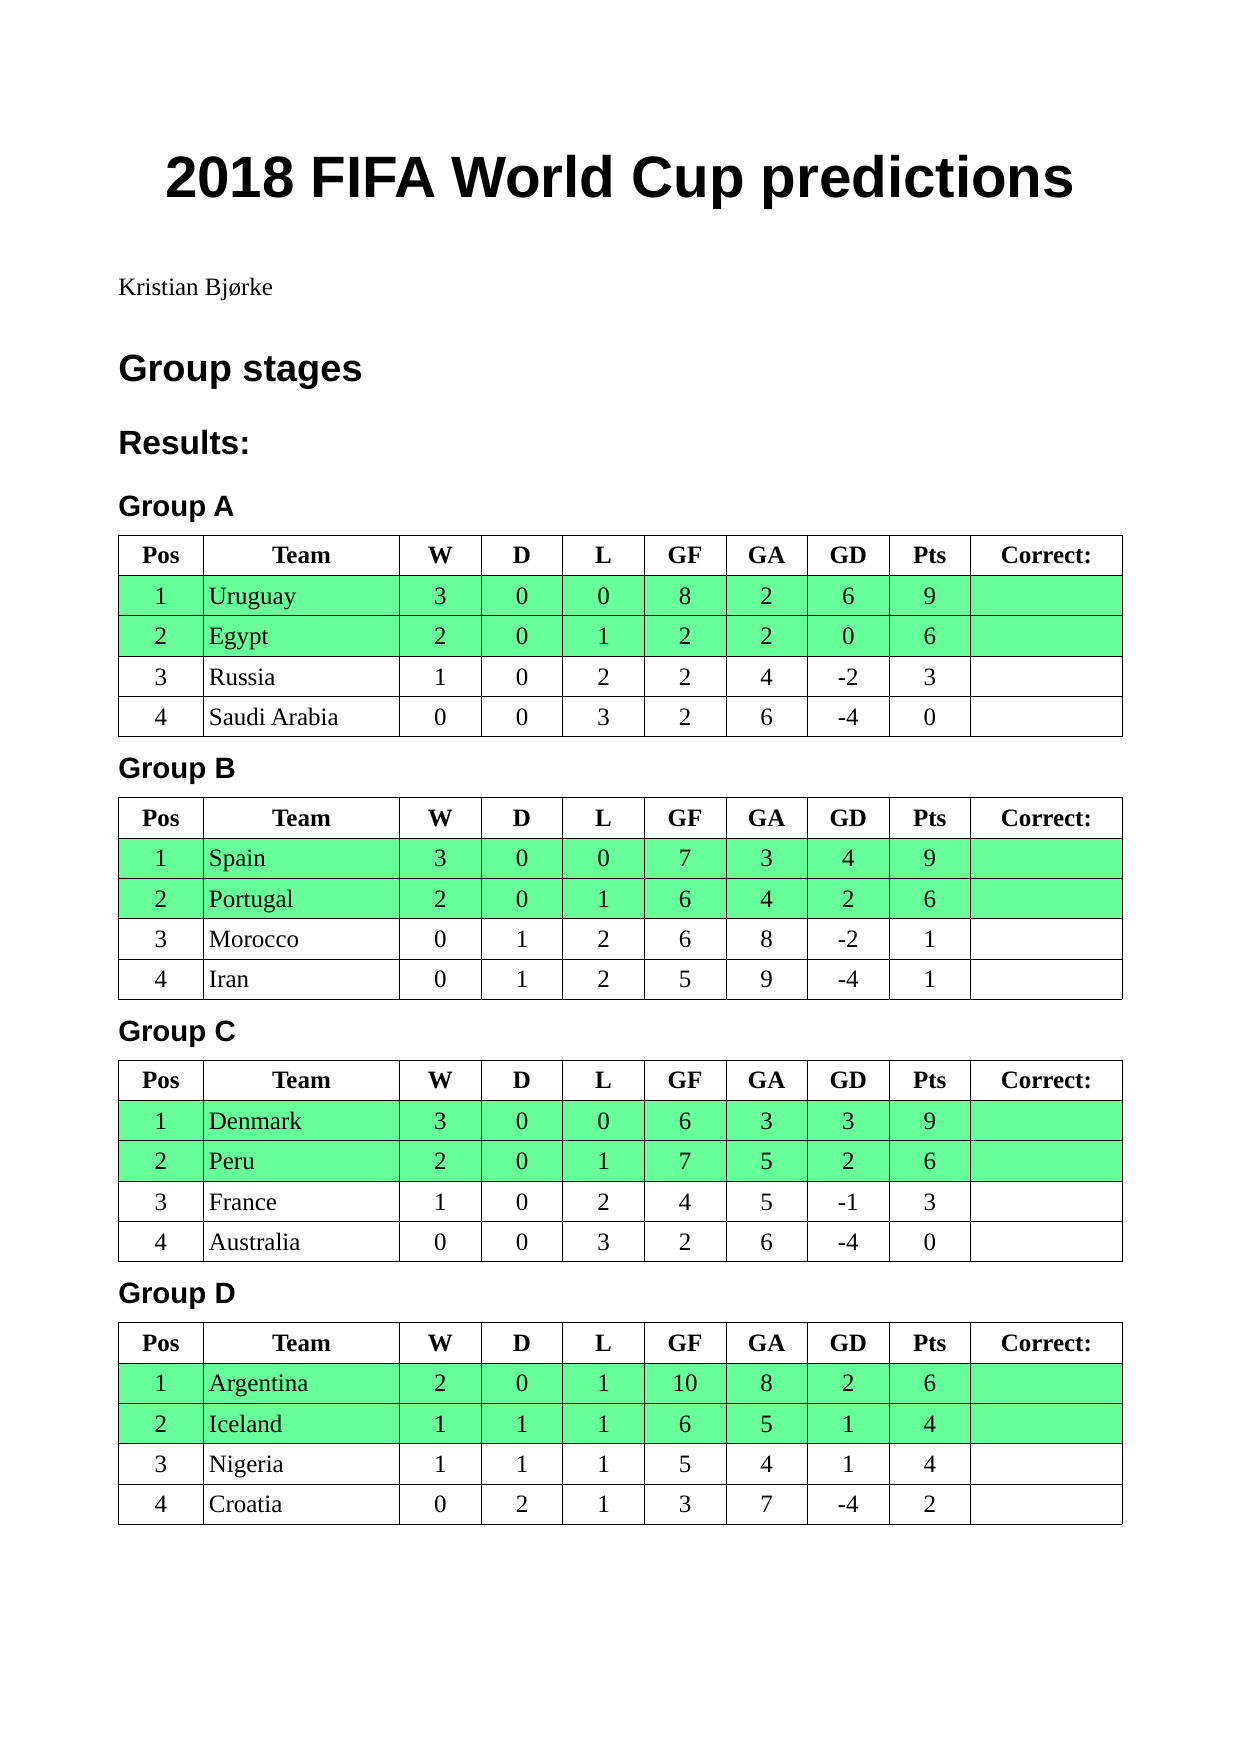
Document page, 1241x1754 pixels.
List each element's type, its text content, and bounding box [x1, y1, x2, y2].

table_cell 6 [890, 616, 970, 656]
table_cell 3 [400, 839, 481, 878]
table_cell [971, 1364, 1122, 1403]
table_cell 4 [727, 1444, 807, 1483]
table_header Pts [890, 1323, 970, 1363]
table_cell Peru [204, 1141, 399, 1181]
table_cell 2 [890, 1485, 970, 1524]
table_cell Saudi Arabia [204, 697, 399, 736]
table_cell 0 [482, 697, 562, 736]
table_cell 2 [645, 616, 726, 656]
table_cell 2 [119, 1141, 203, 1181]
text Kristian Bjørke [118, 272, 1122, 301]
table_cell -2 [808, 919, 889, 958]
table_header W [400, 1061, 481, 1100]
table_cell 2 [808, 1364, 889, 1403]
subtitle Group B [118, 751, 1122, 785]
table_cell 1 [563, 1141, 644, 1181]
table_cell 0 [400, 697, 481, 736]
table_cell [971, 1101, 1122, 1140]
table_cell 1 [400, 1444, 481, 1483]
table_cell [971, 1222, 1122, 1261]
table_header L [563, 536, 644, 575]
table_header Team [204, 1061, 399, 1100]
table_cell 7 [645, 1141, 726, 1181]
title 2018 FIFA World Cup predictions [118, 143, 1122, 210]
table_cell -2 [808, 657, 889, 696]
table_cell 0 [482, 1364, 562, 1403]
table_cell 4 [808, 839, 889, 878]
table_cell 4 [890, 1404, 970, 1443]
table_cell Iran [204, 960, 399, 999]
table_cell Uruguay [204, 576, 399, 615]
table_cell [971, 576, 1122, 615]
table_header Pts [890, 536, 970, 575]
table_header Pos [119, 536, 203, 575]
table_cell 0 [482, 1222, 562, 1261]
table_cell 9 [727, 960, 807, 999]
table_cell 0 [563, 576, 644, 615]
table_cell 7 [727, 1485, 807, 1524]
table_header Pts [890, 1061, 970, 1100]
table_cell 6 [727, 697, 807, 736]
table_cell 2 [808, 879, 889, 918]
table_cell 3 [890, 657, 970, 696]
table_header GA [727, 1061, 807, 1100]
table_cell Argentina [204, 1364, 399, 1403]
table_cell Morocco [204, 919, 399, 958]
table_cell 1 [563, 1364, 644, 1403]
table_cell 7 [645, 839, 726, 878]
table_cell 5 [645, 1444, 726, 1483]
table_cell 3 [400, 576, 481, 615]
table_header GA [727, 536, 807, 575]
table_cell 0 [482, 1141, 562, 1181]
table_cell 1 [482, 1404, 562, 1443]
table_header Pos [119, 1061, 203, 1100]
table_cell 4 [727, 879, 807, 918]
table_cell 0 [400, 919, 481, 958]
table_cell 6 [645, 1404, 726, 1443]
table_header D [482, 1061, 562, 1100]
table_cell 1 [563, 616, 644, 656]
table_header GF [645, 1061, 726, 1100]
table_cell Australia [204, 1222, 399, 1261]
table_cell 2 [727, 616, 807, 656]
table_cell 2 [808, 1141, 889, 1181]
table_cell [971, 879, 1122, 918]
table_header D [482, 536, 562, 575]
table_cell 0 [400, 1485, 481, 1524]
table_cell 0 [482, 616, 562, 656]
table_cell 5 [727, 1182, 807, 1221]
table_cell Croatia [204, 1485, 399, 1524]
table_cell 2 [400, 1141, 481, 1181]
table_header Correct: [971, 536, 1122, 575]
table_cell 3 [727, 1101, 807, 1140]
table_cell [971, 919, 1122, 958]
table_cell 2 [400, 1364, 481, 1403]
table_cell 2 [563, 960, 644, 999]
table_cell 1 [890, 919, 970, 958]
table_cell 2 [645, 657, 726, 696]
table_cell 9 [890, 1101, 970, 1140]
table_cell [971, 1444, 1122, 1483]
table_cell 2 [119, 1404, 203, 1443]
table_cell 3 [400, 1101, 481, 1140]
table_cell [971, 1141, 1122, 1181]
table_cell 4 [119, 1222, 203, 1261]
table_header Pts [890, 798, 970, 838]
table_cell 0 [400, 1222, 481, 1261]
table_cell 0 [563, 839, 644, 878]
table_header W [400, 1323, 481, 1363]
table_cell 0 [808, 616, 889, 656]
table_cell 4 [645, 1182, 726, 1221]
table_cell -1 [808, 1182, 889, 1221]
table_cell [971, 657, 1122, 696]
table_header GD [808, 536, 889, 575]
table_cell 3 [119, 1182, 203, 1221]
table_cell Nigeria [204, 1444, 399, 1483]
table_header Correct: [971, 1323, 1122, 1363]
table_cell 6 [808, 576, 889, 615]
table_cell 0 [482, 1101, 562, 1140]
table_cell 1 [563, 1404, 644, 1443]
table_cell 2 [645, 1222, 726, 1261]
subtitle Results: [118, 423, 1122, 461]
table_cell 6 [645, 919, 726, 958]
table_cell 2 [400, 879, 481, 918]
table_cell 10 [645, 1364, 726, 1403]
table_header Correct: [971, 798, 1122, 838]
table_cell 3 [563, 1222, 644, 1261]
table_header Team [204, 536, 399, 575]
table_cell 9 [890, 576, 970, 615]
table_cell Spain [204, 839, 399, 878]
table_cell 1 [808, 1444, 889, 1483]
table_cell 1 [119, 576, 203, 615]
table_header Team [204, 798, 399, 838]
table_cell 6 [890, 1141, 970, 1181]
table_cell 1 [563, 1444, 644, 1483]
table_cell 8 [645, 576, 726, 615]
table_header W [400, 798, 481, 838]
table_cell 2 [119, 879, 203, 918]
table_cell 0 [890, 697, 970, 736]
table_cell 0 [890, 1222, 970, 1261]
table_cell [971, 1485, 1122, 1524]
table_cell 3 [119, 657, 203, 696]
table_cell Iceland [204, 1404, 399, 1443]
table_cell Russia [204, 657, 399, 696]
subtitle Group D [118, 1276, 1122, 1310]
table_cell 1 [482, 1444, 562, 1483]
table_cell 3 [890, 1182, 970, 1221]
table_cell 0 [400, 960, 481, 999]
table_cell 3 [563, 697, 644, 736]
table_cell [971, 1404, 1122, 1443]
table_header Pos [119, 1323, 203, 1363]
table_cell 1 [563, 879, 644, 918]
table_cell 1 [400, 657, 481, 696]
table_cell 1 [563, 1485, 644, 1524]
table_cell 2 [482, 1485, 562, 1524]
table_cell 4 [119, 1485, 203, 1524]
table_cell [971, 616, 1122, 656]
table_cell 9 [890, 839, 970, 878]
table_header D [482, 798, 562, 838]
table_cell 5 [727, 1141, 807, 1181]
table_header Pos [119, 798, 203, 838]
table_cell 1 [890, 960, 970, 999]
table_cell [971, 839, 1122, 878]
table_cell 2 [727, 576, 807, 615]
table_cell 2 [563, 657, 644, 696]
table_cell 5 [645, 960, 726, 999]
table_cell 3 [119, 1444, 203, 1483]
table_cell 0 [563, 1101, 644, 1140]
table_cell 2 [563, 1182, 644, 1221]
table_cell 6 [645, 879, 726, 918]
table_cell Portugal [204, 879, 399, 918]
table_cell 0 [482, 657, 562, 696]
table_cell 1 [119, 1101, 203, 1140]
table_cell 0 [482, 1182, 562, 1221]
table_header Correct: [971, 1061, 1122, 1100]
table_cell 1 [808, 1404, 889, 1443]
subtitle Group A [118, 488, 1122, 522]
table_cell 4 [119, 697, 203, 736]
table_cell 3 [727, 839, 807, 878]
table_cell 1 [400, 1404, 481, 1443]
table_cell 1 [119, 1364, 203, 1403]
table_header L [563, 1323, 644, 1363]
subtitle Group stages [118, 346, 1122, 389]
table_cell 3 [808, 1101, 889, 1140]
subtitle Group C [118, 1013, 1122, 1047]
table_cell 4 [727, 657, 807, 696]
table_cell 2 [400, 616, 481, 656]
table_header W [400, 536, 481, 575]
table_header GF [645, 536, 726, 575]
table_cell -4 [808, 960, 889, 999]
table_header D [482, 1323, 562, 1363]
table_cell 4 [119, 960, 203, 999]
table_cell 1 [482, 960, 562, 999]
table_cell 6 [727, 1222, 807, 1261]
table_cell [971, 960, 1122, 999]
table_cell 1 [400, 1182, 481, 1221]
table_cell Egypt [204, 616, 399, 656]
table_header L [563, 1061, 644, 1100]
table_cell 1 [119, 839, 203, 878]
table_cell 0 [482, 839, 562, 878]
table_header GD [808, 1323, 889, 1363]
table_cell Denmark [204, 1101, 399, 1140]
table_header GA [727, 798, 807, 838]
table_header GF [645, 1323, 726, 1363]
table_cell 6 [645, 1101, 726, 1140]
table_cell France [204, 1182, 399, 1221]
table_header GD [808, 1061, 889, 1100]
table_cell 8 [727, 1364, 807, 1403]
table_header L [563, 798, 644, 838]
table_cell 2 [119, 616, 203, 656]
table_cell [971, 1182, 1122, 1221]
table_header GA [727, 1323, 807, 1363]
table_cell -4 [808, 697, 889, 736]
table_cell 1 [482, 919, 562, 958]
table_cell 6 [890, 879, 970, 918]
table_cell -4 [808, 1222, 889, 1261]
table_cell 3 [645, 1485, 726, 1524]
table_header Team [204, 1323, 399, 1363]
table_cell 2 [645, 697, 726, 736]
table_cell 2 [563, 919, 644, 958]
table_header GD [808, 798, 889, 838]
table_cell -4 [808, 1485, 889, 1524]
table_cell [971, 697, 1122, 736]
table_cell 3 [119, 919, 203, 958]
table_cell 5 [727, 1404, 807, 1443]
table_cell 0 [482, 576, 562, 615]
table_cell 6 [890, 1364, 970, 1403]
table_cell 0 [482, 879, 562, 918]
table_header GF [645, 798, 726, 838]
table_cell 4 [890, 1444, 970, 1483]
table_cell 8 [727, 919, 807, 958]
